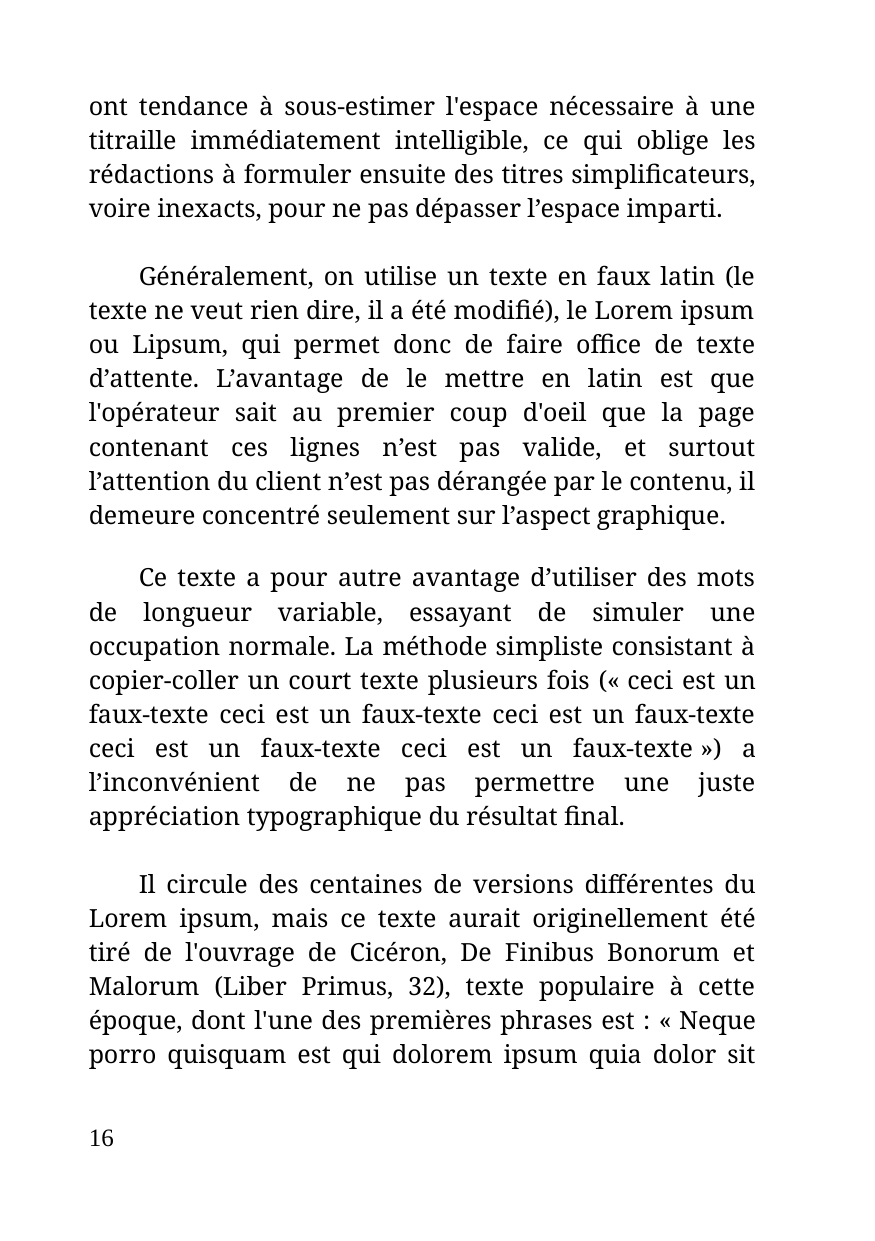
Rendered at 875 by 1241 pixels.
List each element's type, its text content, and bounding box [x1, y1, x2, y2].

text Généralement, on utilise un texte en faux latin (le texte ne veut rien dire, il a été modifié), le Lorem ipsum ou Lipsum, qui permet donc de faire office de texte d’attente. L’avantage de le mettre en latin est que l'opérateur sait au premier coup d'oeil que la page contenant ces lignes n’est pas valide, et surtout l’attention du client n’est pas dérangée par le contenu, il demeure concentré seulement sur l’aspect graphique. [88, 259, 756, 531]
text Ce texte a pour autre avantage d’utiliser des mots de longueur variable, essayant de simuler une occupation normale. La méthode simpliste consistant à copier-coller un court texte plusieurs fois (« ceci est un faux-texte ceci est un faux-texte ceci est un faux-texte ceci est un faux-texte ceci est un faux-texte ») a l’inconvénient de ne pas permettre une juste appréciation typographique du résultat final. [88, 560, 756, 833]
text Il circule des centaines de versions différentes du Lorem ipsum, mais ce texte aurait originellement été tiré de l'ouvrage de Cicéron, De Finibus Bonorum et Malorum (Liber Primus, 32), texte populaire à cette époque, dont l'une des premières phrases est : « Neque porro quisquam est qui dolorem ipsum quia dolor sit [88, 867, 756, 1071]
text ont tendance à sous-estimer l'espace nécessaire à une titraille immédiatement intelligible, ce qui oblige les rédactions à formuler ensuite des titres simplificateurs, voire inexacts, pour ne pas dépasser l’espace imparti. [88, 88, 756, 225]
